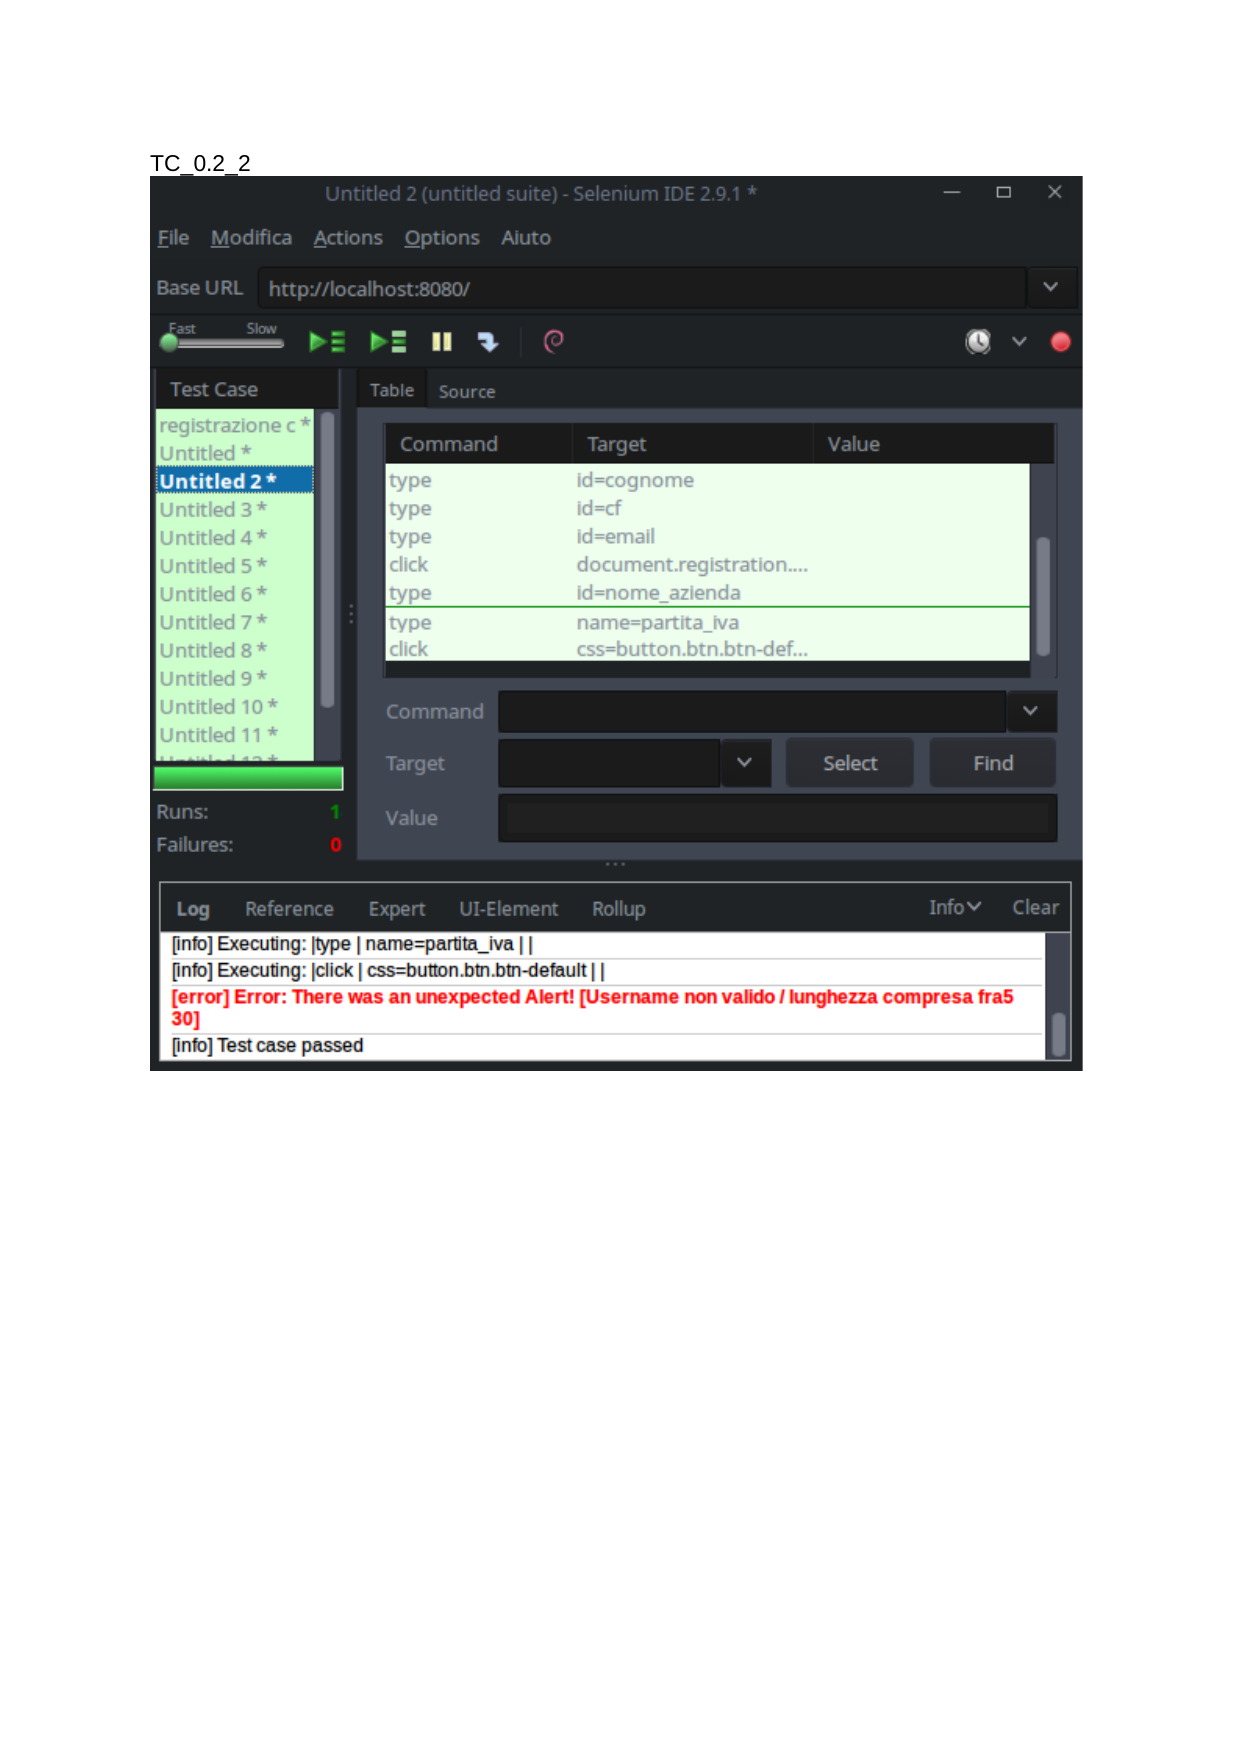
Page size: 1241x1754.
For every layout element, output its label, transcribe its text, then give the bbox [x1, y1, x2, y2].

text TC_0.2_2 [150, 150, 1090, 176]
picture [150, 176, 1083, 1071]
